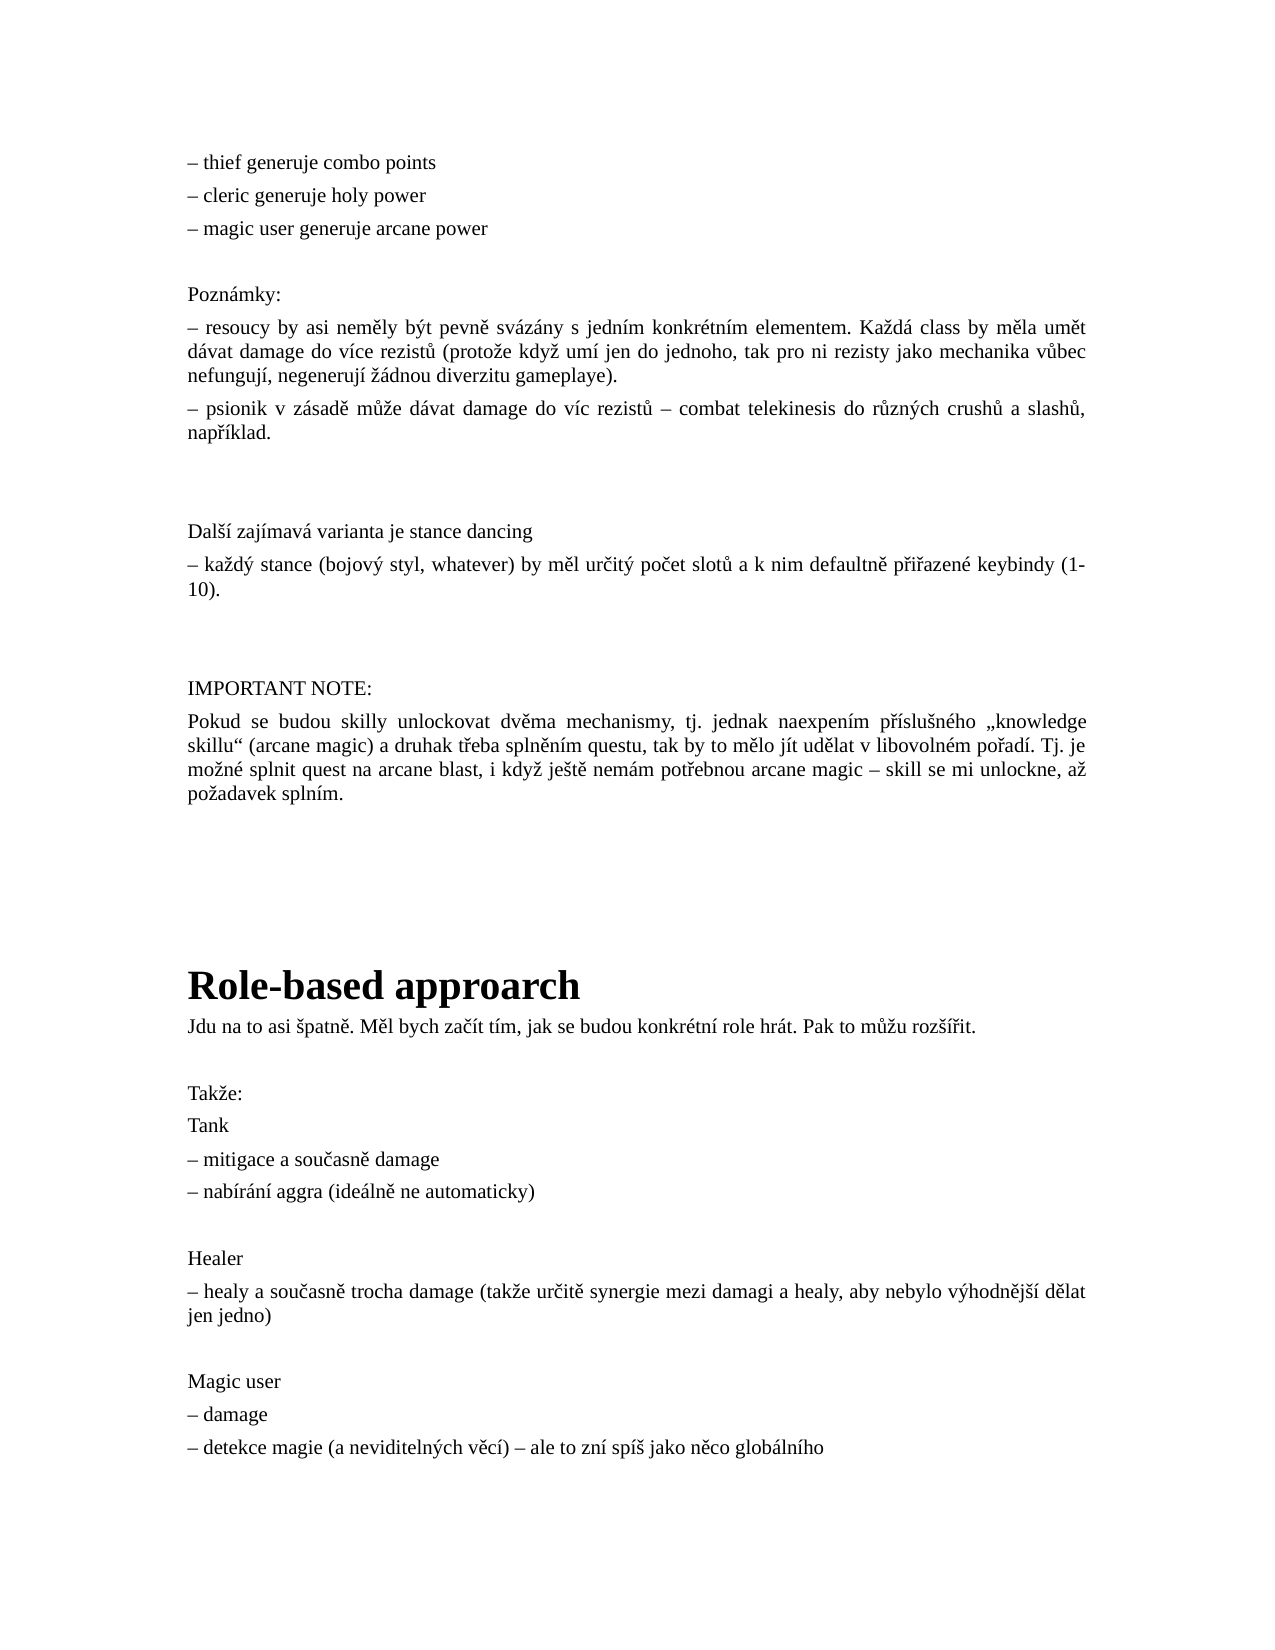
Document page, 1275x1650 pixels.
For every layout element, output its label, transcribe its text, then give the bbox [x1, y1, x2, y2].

text – mitigace a současně damage [187, 1146, 1087, 1171]
text Poznámky: [187, 282, 1087, 306]
text – cleric generuje holy power [187, 183, 1087, 207]
text – healy a současně trocha damage (takže určitě synergie mezi damagi a healy, aby nebylo výhodnější dělat jen jedno) [187, 1278, 1087, 1327]
text – thief generuje combo points [187, 150, 1087, 174]
text Takže: [187, 1080, 1087, 1104]
text Healer [187, 1246, 1087, 1269]
text – resoucy by asi neměly být pevně svázány s jedním konkrétním elementem. Každá class by měla umět dávat damage do více rezistů (protože když umí jen do jednoho, tak pro ni rezisty jako mechanika vůbec nefungují, negenerují žádnou diverzitu gameplaye). [187, 315, 1087, 387]
text Další zajímavá varianta je stance dancing [187, 519, 1087, 543]
text IMPORTANT NOTE: [187, 676, 1087, 699]
text – damage [187, 1402, 1087, 1426]
text – psionik v zásadě může dávat damage do víc rezistů – combat telekinesis do různých crushů a slashů, například. [187, 396, 1087, 444]
text – nabírání aggra (ideálně ne automaticky) [187, 1179, 1087, 1203]
text Magic user [187, 1369, 1087, 1393]
text – magic user generuje arcane power [187, 216, 1087, 240]
text Pokud se budou skilly unlockovat dvěma mechanismy, tj. jednak naexpením příslušného „knowledge skillu“ (arcane magic) a druhak třeba splněním questu, tak by to mělo jít udělat v libovolném pořadí. Tj. je možné splnit quest na arcane blast, i když ještě nemám potřebnou arcane magic – skill se mi unlockne, až požadavek splním. [187, 708, 1087, 805]
text Tank [187, 1113, 1087, 1137]
text – detekce magie (a neviditelných věcí) – ale to zní spíš jako něco globálního [187, 1435, 1087, 1459]
subtitle Role-based approarch [187, 961, 1087, 1008]
text – každý stance (bojový styl, whatever) by měl určitý počet slotů a k nim defaultně přiřazené keybindy (1-10). [187, 552, 1087, 601]
text Jdu na to asi špatně. Měl bych začít tím, jak se budou konkrétní role hrát. Pak to můžu rozšířit. [187, 1014, 1087, 1038]
